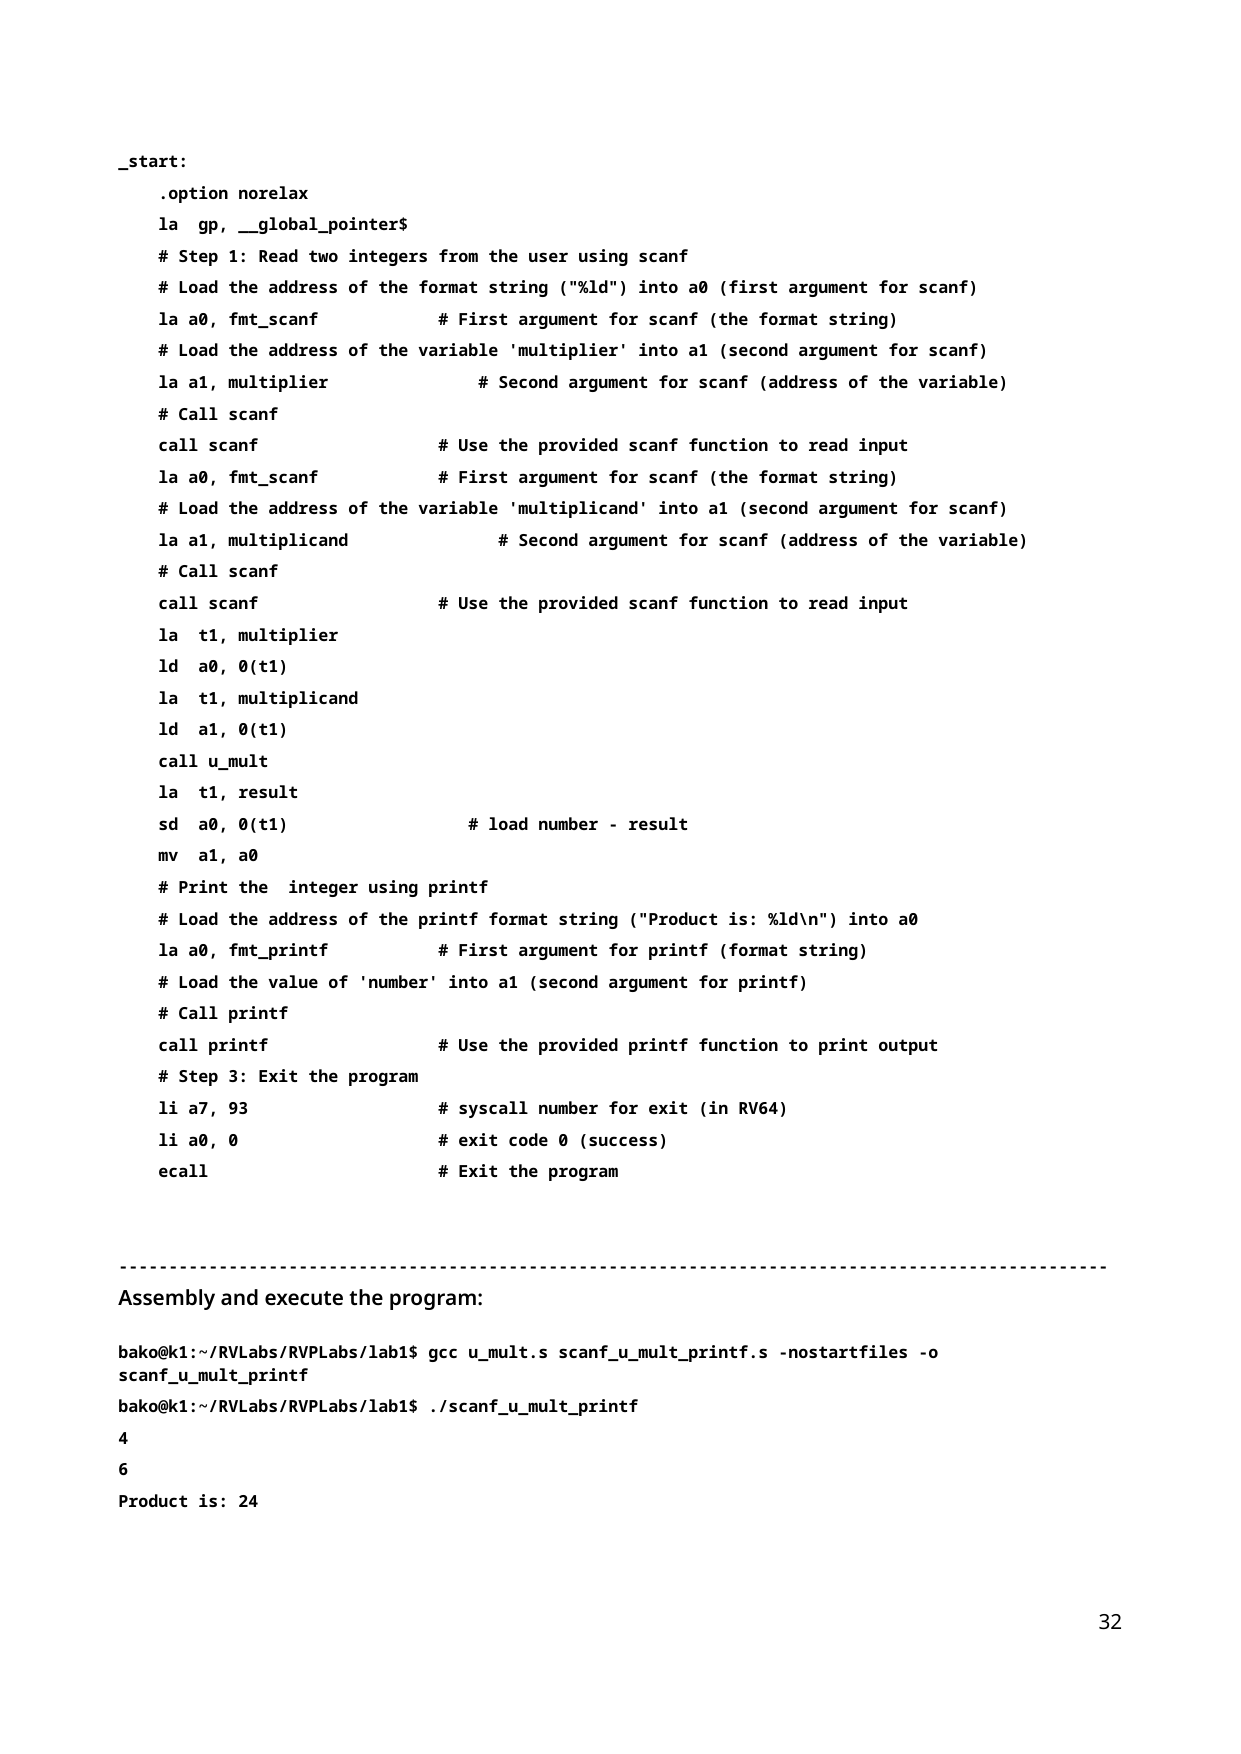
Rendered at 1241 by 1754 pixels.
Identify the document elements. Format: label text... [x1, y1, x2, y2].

text # Call printf [118, 1002, 1122, 1024]
text # Print the integer using printf [118, 876, 1122, 898]
text bako@k1:~/RVLabs/RVPLabs/lab1$ ./scanf_u_mult_printf [118, 1395, 1122, 1417]
text # Call scanf [118, 560, 1122, 583]
text # Load the address of the format string ("%ld") into a0 (first argument for scanf) [118, 276, 1122, 299]
text li a0, 0 # exit code 0 (success) [118, 1128, 1122, 1151]
text la a0, fmt_scanf # First argument for scanf (the format string) [118, 307, 1122, 330]
text # Load the address of the variable 'multiplicand' into a1 (second argument for scanf) [118, 497, 1122, 519]
text # Load the address of the printf format string ("Product is: %ld\n") into a0 [118, 907, 1122, 930]
text la gp, __global_pointer$ [118, 213, 1122, 236]
text la a0, fmt_scanf # First argument for scanf (the format string) [118, 465, 1122, 488]
text # Step 3: Exit the program [118, 1065, 1122, 1088]
text _start: [118, 150, 1122, 172]
text la a1, multiplier # Second argument for scanf (address of the variable) [118, 371, 1122, 393]
text # Step 1: Read two integers from the user using scanf [118, 244, 1122, 267]
text ecall # Exit the program [118, 1160, 1122, 1182]
text call scanf # Use the provided scanf function to read input [118, 434, 1122, 456]
text li a7, 93 # syscall number for exit (in RV64) [118, 1097, 1122, 1119]
text la t1, multiplier [118, 623, 1122, 646]
text la t1, multiplicand [118, 686, 1122, 709]
text la a0, fmt_printf # First argument for printf (format string) [118, 939, 1122, 961]
text .option norelax [118, 181, 1122, 204]
text Product is: 24 [118, 1489, 1122, 1512]
text call scanf # Use the provided scanf function to read input [118, 592, 1122, 614]
text sd a0, 0(t1) # load number - result [118, 812, 1122, 835]
text call printf # Use the provided printf function to print output [118, 1033, 1122, 1056]
text 4 [118, 1426, 1122, 1449]
text # Load the address of the variable 'multiplier' into a1 (second argument for scanf) [118, 339, 1122, 362]
text --------------------------------------------------------------------------------------------------- [118, 1254, 1122, 1277]
text call u_mult [118, 749, 1122, 772]
text ld a1, 0(t1) [118, 718, 1122, 741]
text la a1, multiplicand # Second argument for scanf (address of the variable) [118, 528, 1122, 551]
text ld a0, 0(t1) [118, 655, 1122, 677]
text # Load the value of 'number' into a1 (second argument for printf) [118, 970, 1122, 993]
text Assembly and execute the program: [118, 1283, 1122, 1311]
text 6 [118, 1458, 1122, 1481]
text bako@k1:~/RVLabs/RVPLabs/lab1$ gcc u_mult.s scanf_u_mult_printf.s -nostartfiles -o scanf_u_mult_printf [118, 1340, 1122, 1386]
text la t1, result [118, 781, 1122, 804]
text # Call scanf [118, 402, 1122, 425]
text mv a1, a0 [118, 844, 1122, 867]
